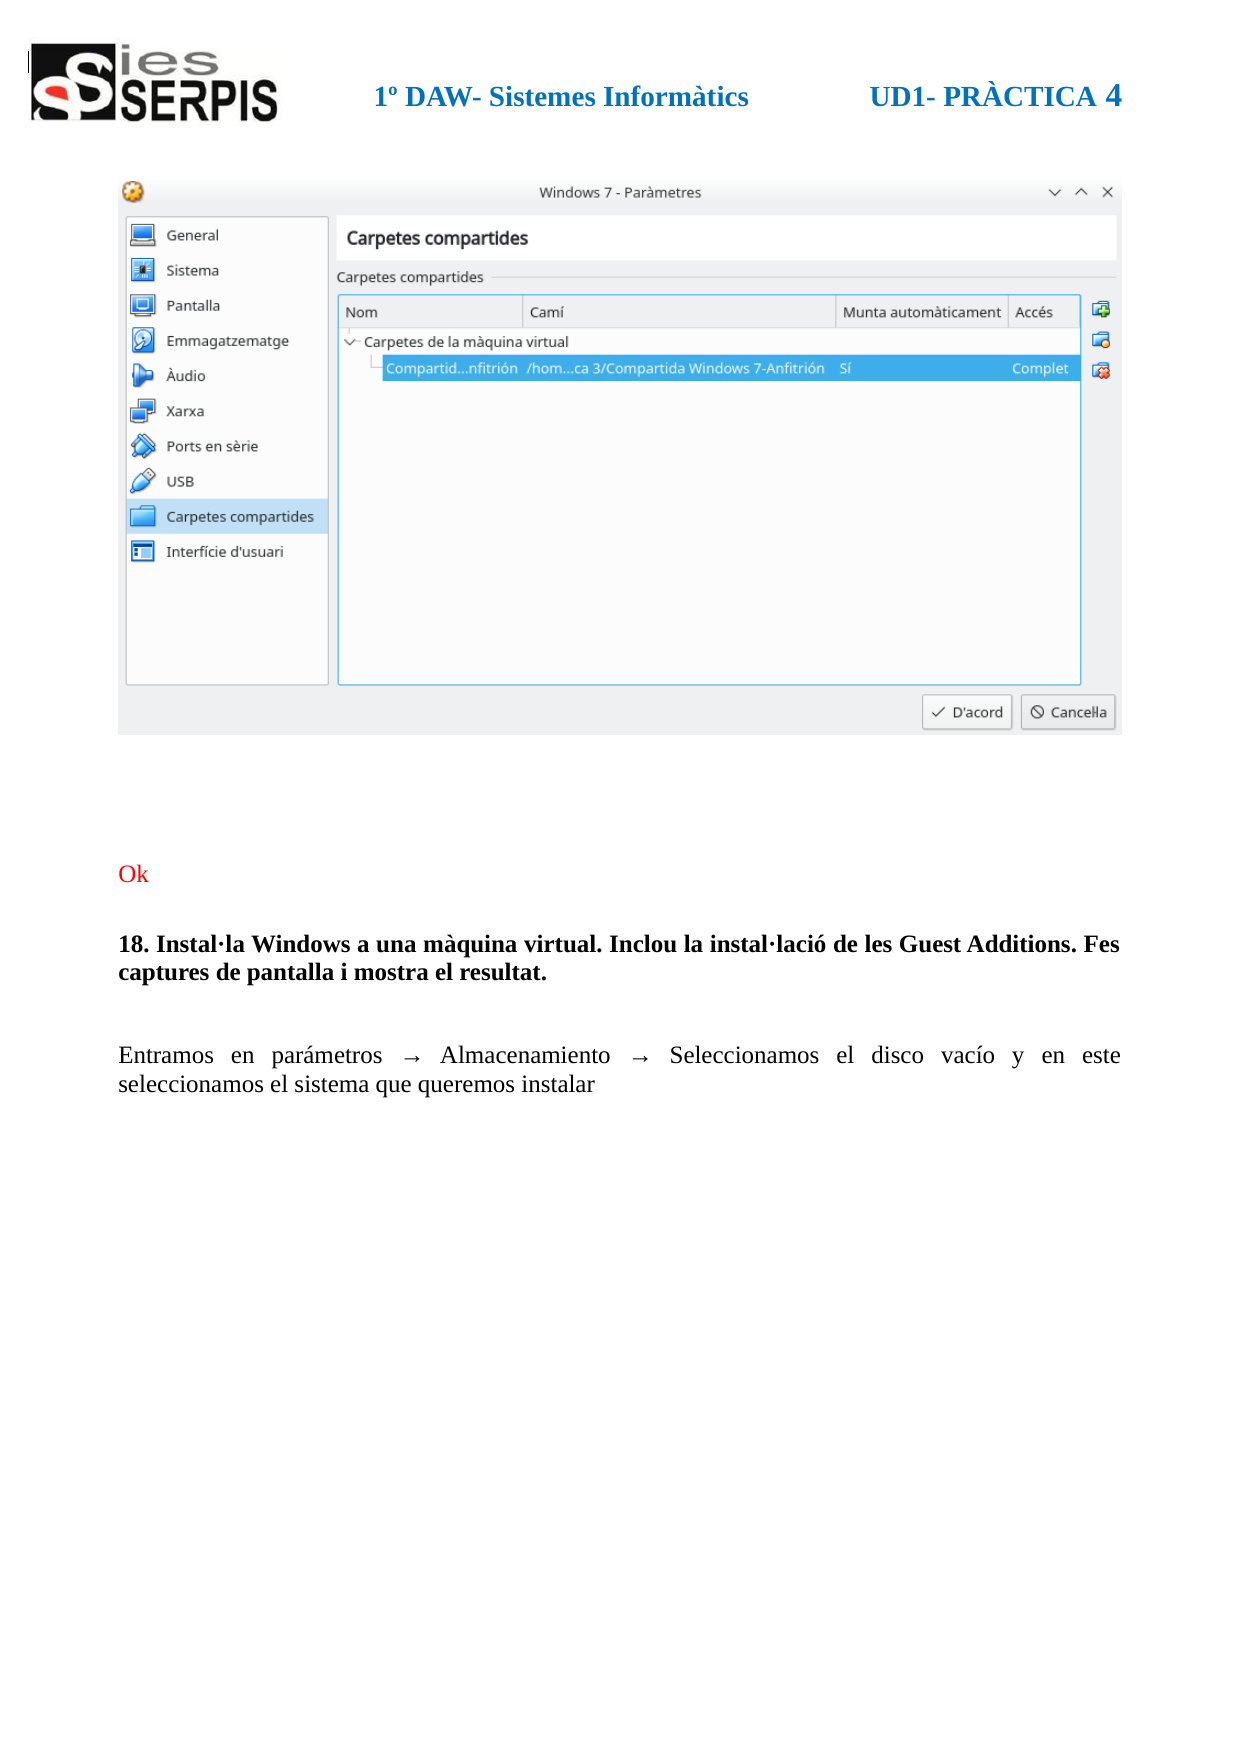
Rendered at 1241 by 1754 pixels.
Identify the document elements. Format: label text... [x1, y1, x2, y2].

text Ok [118, 859, 1122, 887]
text Entramos en parámetros → Almacenamiento → Seleccionamos el disco vacío y en este seleccionamos el sistema que queremos instalar [118, 1040, 1122, 1097]
text 18. Instal·la Windows a una màquina virtual. Inclou la instal·lació de les Guest Additions. Fes captures de pantalla i mostra el resultat. [118, 929, 1122, 986]
